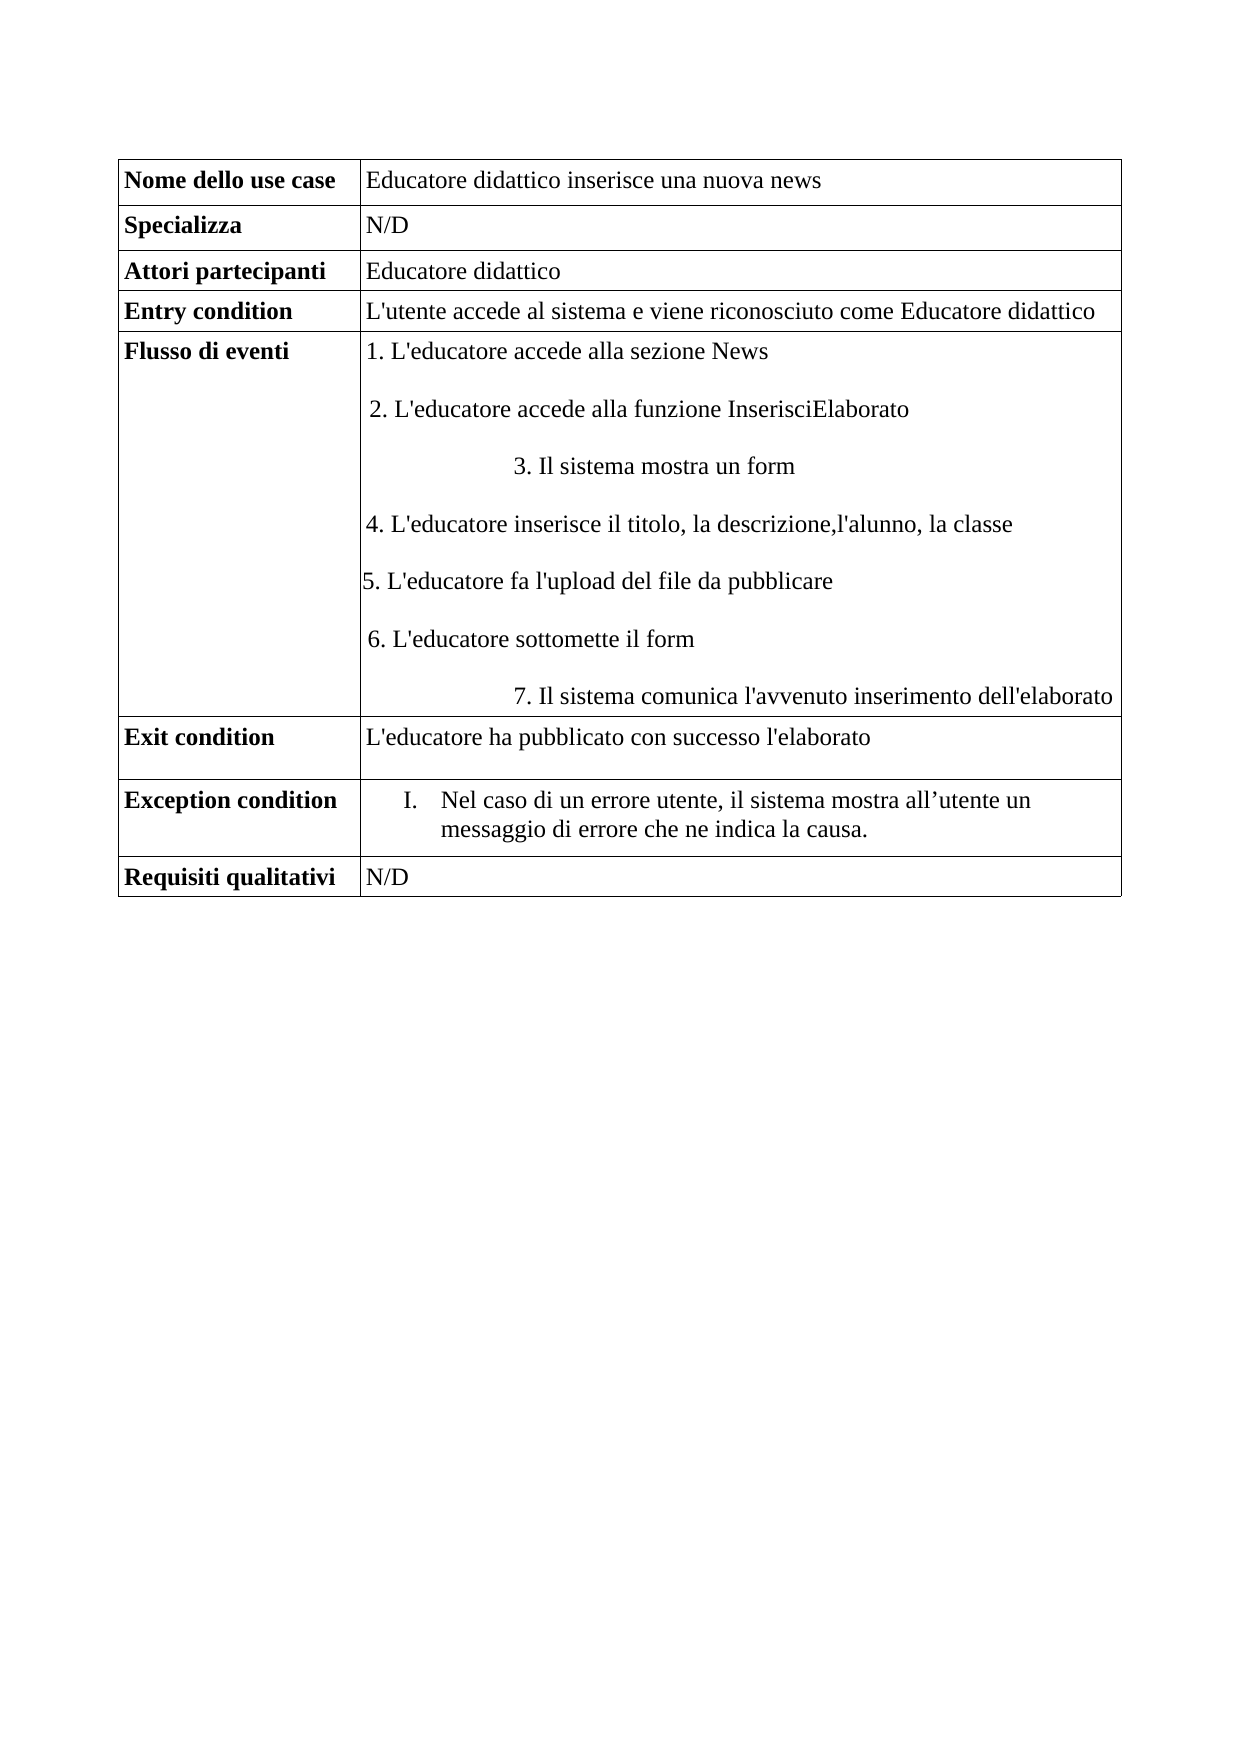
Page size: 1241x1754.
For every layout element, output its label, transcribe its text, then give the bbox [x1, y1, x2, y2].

table_cell Entry condition [119, 291, 360, 331]
table_cell Requisiti qualitativi [119, 857, 360, 896]
table_cell Attori partecipanti [119, 251, 360, 290]
table_cell L'educatore accede alla sezione News L'educatore accede alla funzione InserisciElaborato Il sistema mostra un form L'educatore inserisce il titolo, la descrizione,l'alunno, la classe L'educatore fa l'upload del file da pubblicare L'educatore sottomette il form Il sistema comunica l'avvenuto inserimento dell'elaborato [361, 332, 1121, 716]
table_cell Nel caso di un errore utente, il sistema mostra all’utente un messaggio di errore che ne indica la causa. [361, 780, 1121, 856]
table_cell Exit condition [119, 717, 360, 779]
table_cell Exception condition [119, 780, 360, 856]
table_cell N/D [361, 206, 1121, 250]
table_header Nome dello use case [119, 160, 360, 205]
table_cell N/D [361, 857, 1121, 896]
table_cell L'educatore ha pubblicato con successo l'elaborato [361, 717, 1121, 779]
table_cell Educatore didattico [361, 251, 1121, 290]
table_header Educatore didattico inserisce una nuova news [361, 160, 1121, 205]
table_cell L'utente accede al sistema e viene riconosciuto come Educatore didattico [361, 291, 1121, 331]
table_cell Specializza [119, 206, 360, 250]
table_cell Flusso di eventi [119, 332, 360, 716]
